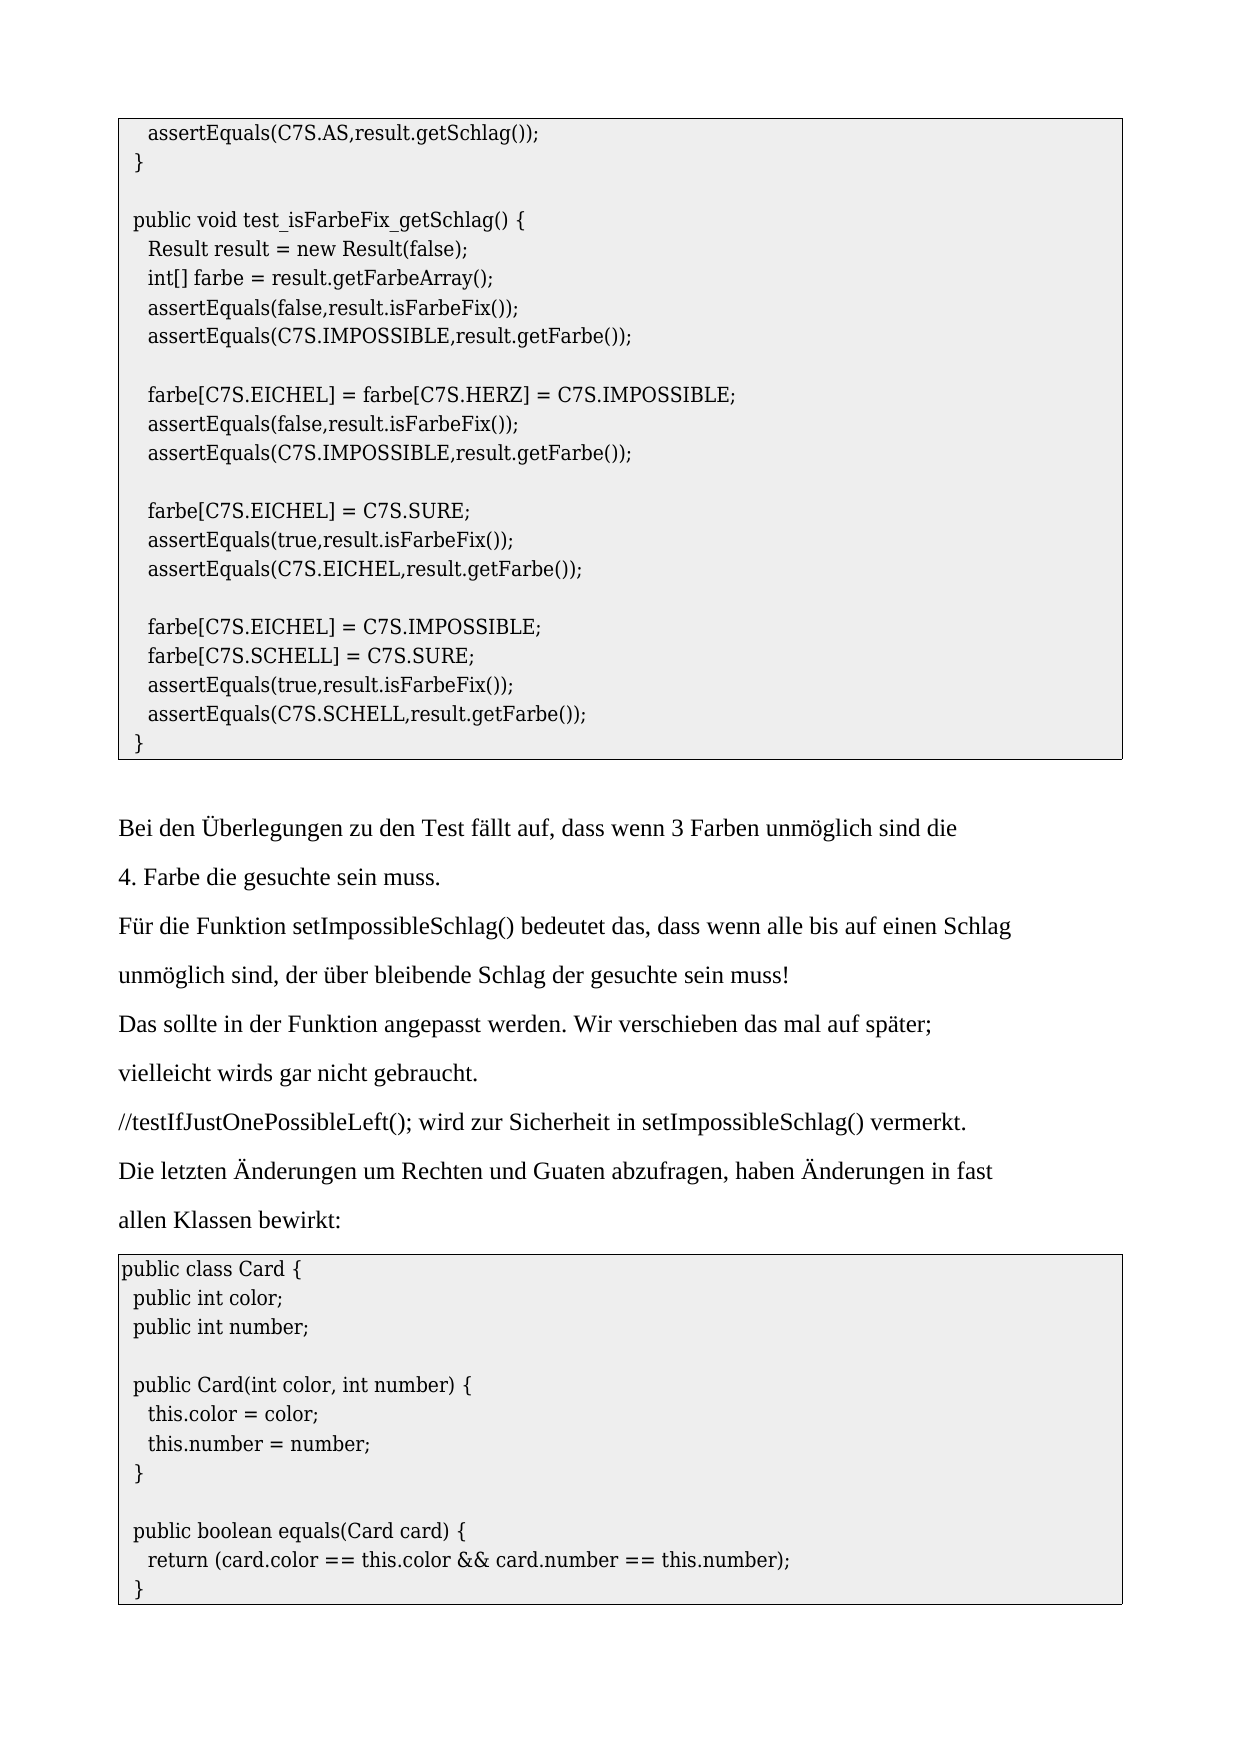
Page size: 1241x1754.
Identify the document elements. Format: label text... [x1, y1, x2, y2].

text public int color; [119, 1283, 1122, 1311]
text public int number; [119, 1312, 1122, 1339]
text return (card.color == this.color && card.number == this.number); [119, 1545, 1122, 1572]
text int[] farbe = result.getFarbeArray(); [119, 263, 1122, 291]
text } [119, 728, 1122, 759]
text assertEquals(C7S.IMPOSSIBLE,result.getFarbe()); [119, 322, 1122, 349]
text //testIfJustOnePossibleLeft(); wird zur Sicherheit in setImpossibleSchlag() vermerkt. [118, 1107, 1122, 1136]
text } [119, 147, 1122, 174]
text public Card(int color, int number) { [119, 1370, 1122, 1398]
text Das sollte in der Funktion angepasst werden. Wir verschieben das mal auf später; [118, 1009, 1122, 1038]
text farbe[C7S.EICHEL] = C7S.SURE; [119, 496, 1122, 523]
text assertEquals(false,result.isFarbeFix()); [119, 292, 1122, 320]
text farbe[C7S.EICHEL] = farbe[C7S.HERZ] = C7S.IMPOSSIBLE; [119, 380, 1122, 407]
text this.color = color; [119, 1399, 1122, 1427]
text Result result = new Result(false); [119, 234, 1122, 262]
text Die letzten Änderungen um Rechten und Guaten abzufragen, haben Änderungen in fast [118, 1156, 1122, 1185]
text allen Klassen bewirkt: [118, 1205, 1122, 1234]
text farbe[C7S.SCHELL] = C7S.SURE; [119, 641, 1122, 668]
text } [119, 1574, 1122, 1604]
text Für die Funktion setImpossibleSchlag() bedeutet das, dass wenn alle bis auf einen Schlag [118, 911, 1122, 939]
text public boolean equals(Card card) { [119, 1516, 1122, 1543]
text public void test_isFarbeFix_getSchlag() { [119, 205, 1122, 233]
text assertEquals(true,result.isFarbeFix()); [119, 525, 1122, 552]
text 4. Farbe die gesuchte sein muss. [118, 862, 1122, 890]
text assertEquals(false,result.isFarbeFix()); [119, 409, 1122, 436]
text assertEquals(C7S.SCHELL,result.getFarbe()); [119, 699, 1122, 727]
text public class Card { [119, 1255, 1122, 1281]
text farbe[C7S.EICHEL] = C7S.IMPOSSIBLE; [119, 612, 1122, 639]
text assertEquals(C7S.EICHEL,result.getFarbe()); [119, 554, 1122, 581]
text unmöglich sind, der über bleibende Schlag der gesuchte sein muss! [118, 960, 1122, 988]
text this.number = number; [119, 1428, 1122, 1456]
text assertEquals(true,result.isFarbeFix()); [119, 670, 1122, 698]
text assertEquals(C7S.IMPOSSIBLE,result.getFarbe()); [119, 438, 1122, 465]
text Bei den Überlegungen zu den Test fällt auf, dass wenn 3 Farben unmöglich sind die [118, 813, 1122, 841]
text } [119, 1458, 1122, 1485]
text assertEquals(C7S.AS,result.getSchlag()); [119, 119, 1122, 145]
text vielleicht wirds gar nicht gebraucht. [118, 1058, 1122, 1087]
